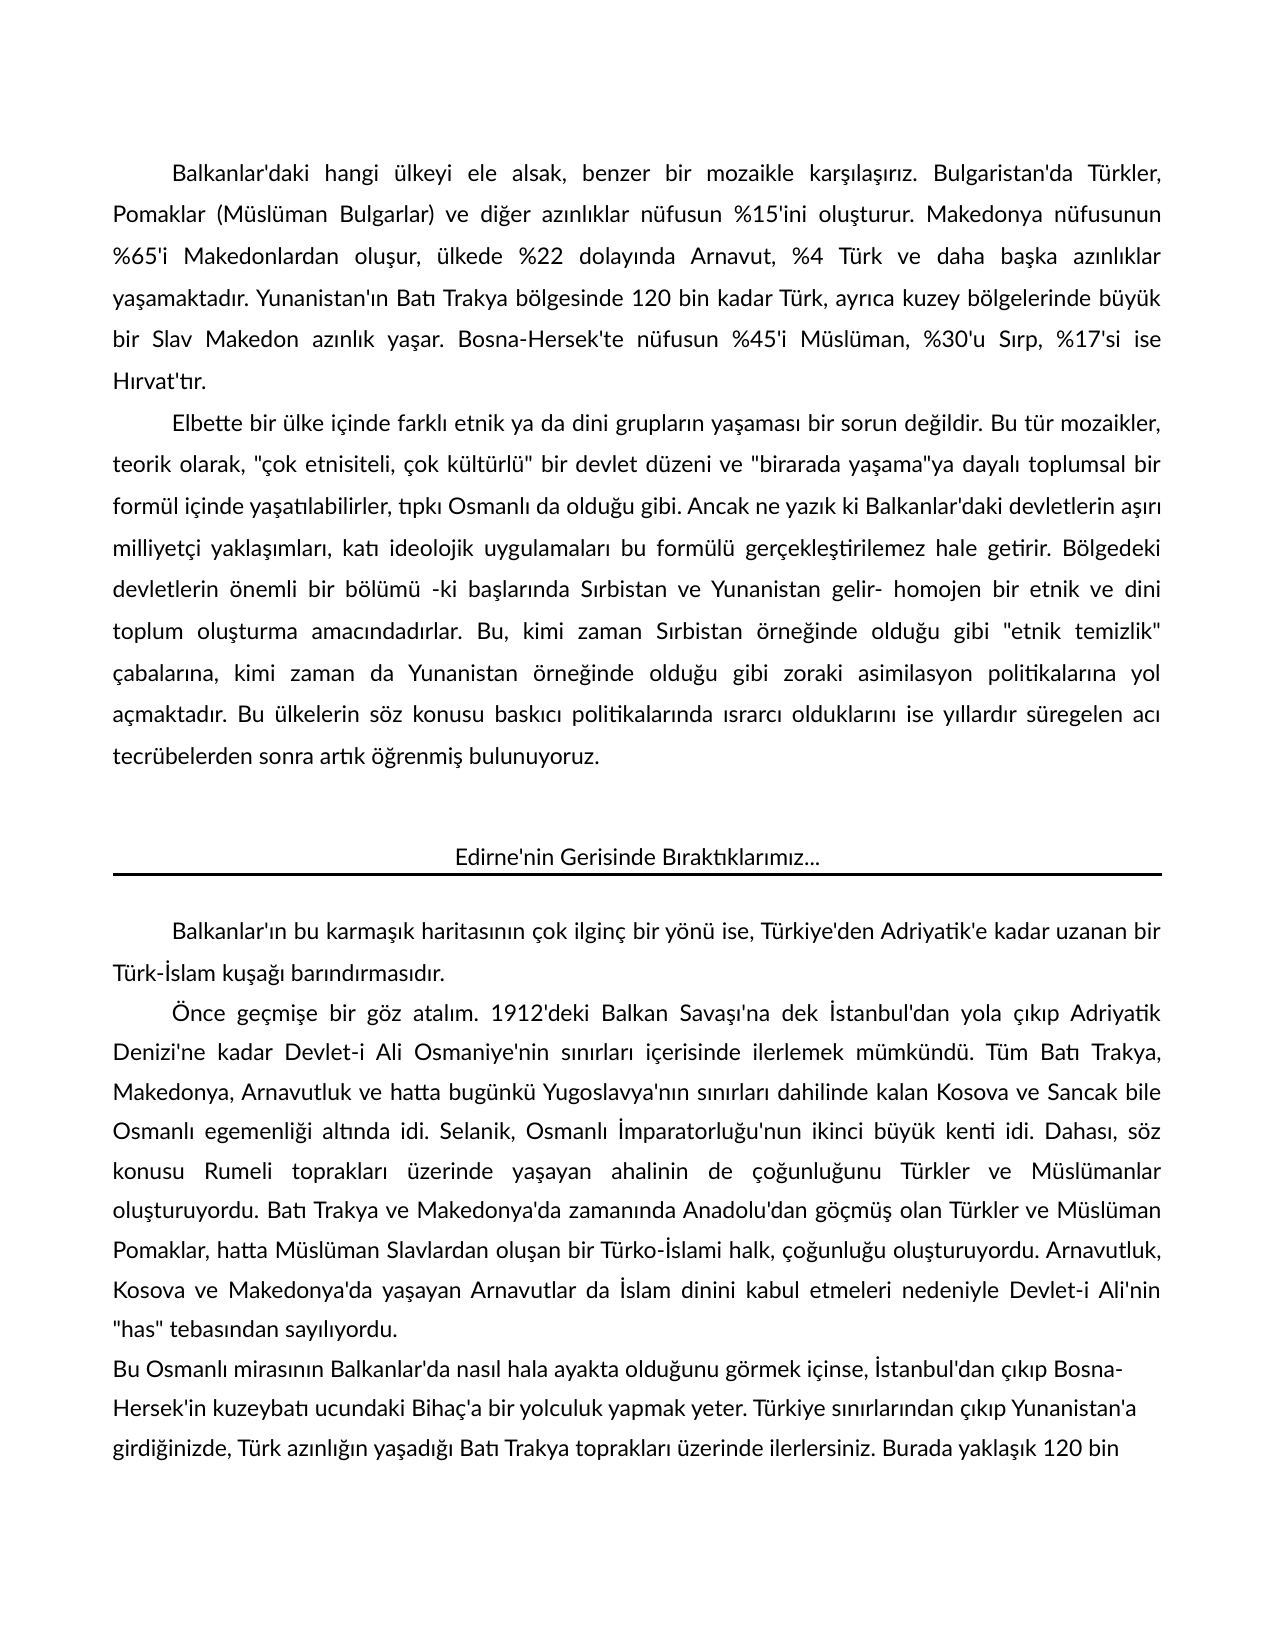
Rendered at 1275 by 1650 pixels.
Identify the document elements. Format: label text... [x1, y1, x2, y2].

text Edirne'nin Gerisinde Bıraktıklarımız... [112, 832, 1162, 876]
subtitle Bu Osmanlı mirasının Balkanlar'da nasıl hala ayakta olduğunu görmek içinse, İstanbul'dan çıkıp Bosna-Hersek'in kuzeybatı ucundaki Bihaç'a bir yolculuk yapmak yeter. Türkiye sınırlarından çıkıp Yunanistan'a girdiğinizde, Türk azınlığın yaşadığı Batı Trakya toprakları üzerinde ilerlersiniz. Burada yaklaşık 120 bin [112, 1346, 1162, 1464]
text Önce geçmişe bir göz atalım. 1912'deki Balkan Savaşı'na dek İstanbul'dan yola çıkıp Adriyatik Denizi'ne kadar Devlet-i Ali Osmaniye'nin sınırları içerisinde ilerlemek mümkündü. Tüm Batı Trakya, Makedonya, Arnavutluk ve hatta bugünkü Yugoslavya'nın sınırları dahilinde kalan Kosova ve Sancak bile Osmanlı egemenliği altında idi. Selanik, Osmanlı İmparatorluğu'nun ikinci büyük kenti idi. Dahası, söz konusu Rumeli toprakları üzerinde yaşayan ahalinin de çoğunluğunu Türkler ve Müslümanlar oluşturuyordu. Batı Trakya ve Makedonya'da zamanında Anadolu'dan göçmüş olan Türkler ve Müslüman Pomaklar, hatta Müslüman Slavlardan oluşan bir Türko-İslami halk, çoğunluğu oluşturuyordu. Arnavutluk, Kosova ve Makedonya'da yaşayan Arnavutlar da İslam dinini kabul etmeleri nedeniyle Devlet-i Ali'nin "has" tebasından sayılıyordu. [112, 989, 1162, 1346]
text Balkanlar'daki hangi ülkeyi ele alsak, benzer bir mozaikle karşılaşırız. Bulgaristan'da Türkler, Pomaklar (Müslüman Bulgarlar) ve diğer azınlıklar nüfusun %15'ini oluşturur. Makedonya nüfusunun %65'i Makedonlardan oluşur, ülkede %22 dolayında Arnavut, %4 Türk ve daha başka azınlıklar yaşamaktadır. Yunanistan'ın Batı Trakya bölgesinde 120 bin kadar Türk, ayrıca kuzey bölgelerinde büyük bir Slav Makedon azınlık yaşar. Bosna-Hersek'te nüfusun %45'i Müslüman, %30'u Sırp, %17'si ise Hırvat'tır. [112, 148, 1162, 398]
text Balkanlar'ın bu karmaşık haritasının çok ilginç bir yönü ise, Türkiye'den Adriyatik'e kadar uzanan bir Türk-İslam kuşağı barındırmasıdır. [112, 906, 1162, 989]
text Elbette bir ülke içinde farklı etnik ya da dini grupların yaşaması bir sorun değildir. Bu tür mozaikler, teorik olarak, "çok etnisiteli, çok kültürlü" bir devlet düzeni ve "birarada yaşama"ya dayalı toplumsal bir formül içinde yaşatılabilirler, tıpkı Osmanlı da olduğu gibi. Ancak ne yazık ki Balkanlar'daki devletlerin aşırı milliyetçi yaklaşımları, katı ideolojik uygulamaları bu formülü gerçekleştirilemez hale getirir. Bölgedeki devletlerin önemli bir bölümü -ki başlarında Sırbistan ve Yunanistan gelir- homojen bir etnik ve dini toplum oluşturma amacındadırlar. Bu, kimi zaman Sırbistan örneğinde olduğu gibi "etnik temizlik" çabalarına, kimi zaman da Yunanistan örneğinde olduğu gibi zoraki asimilasyon politikalarına yol açmaktadır. Bu ülkelerin söz konusu baskıcı politikalarında ısrarcı olduklarını ise yıllardır süregelen acı tecrübelerden sonra artık öğrenmiş bulunuyoruz. [112, 398, 1162, 773]
